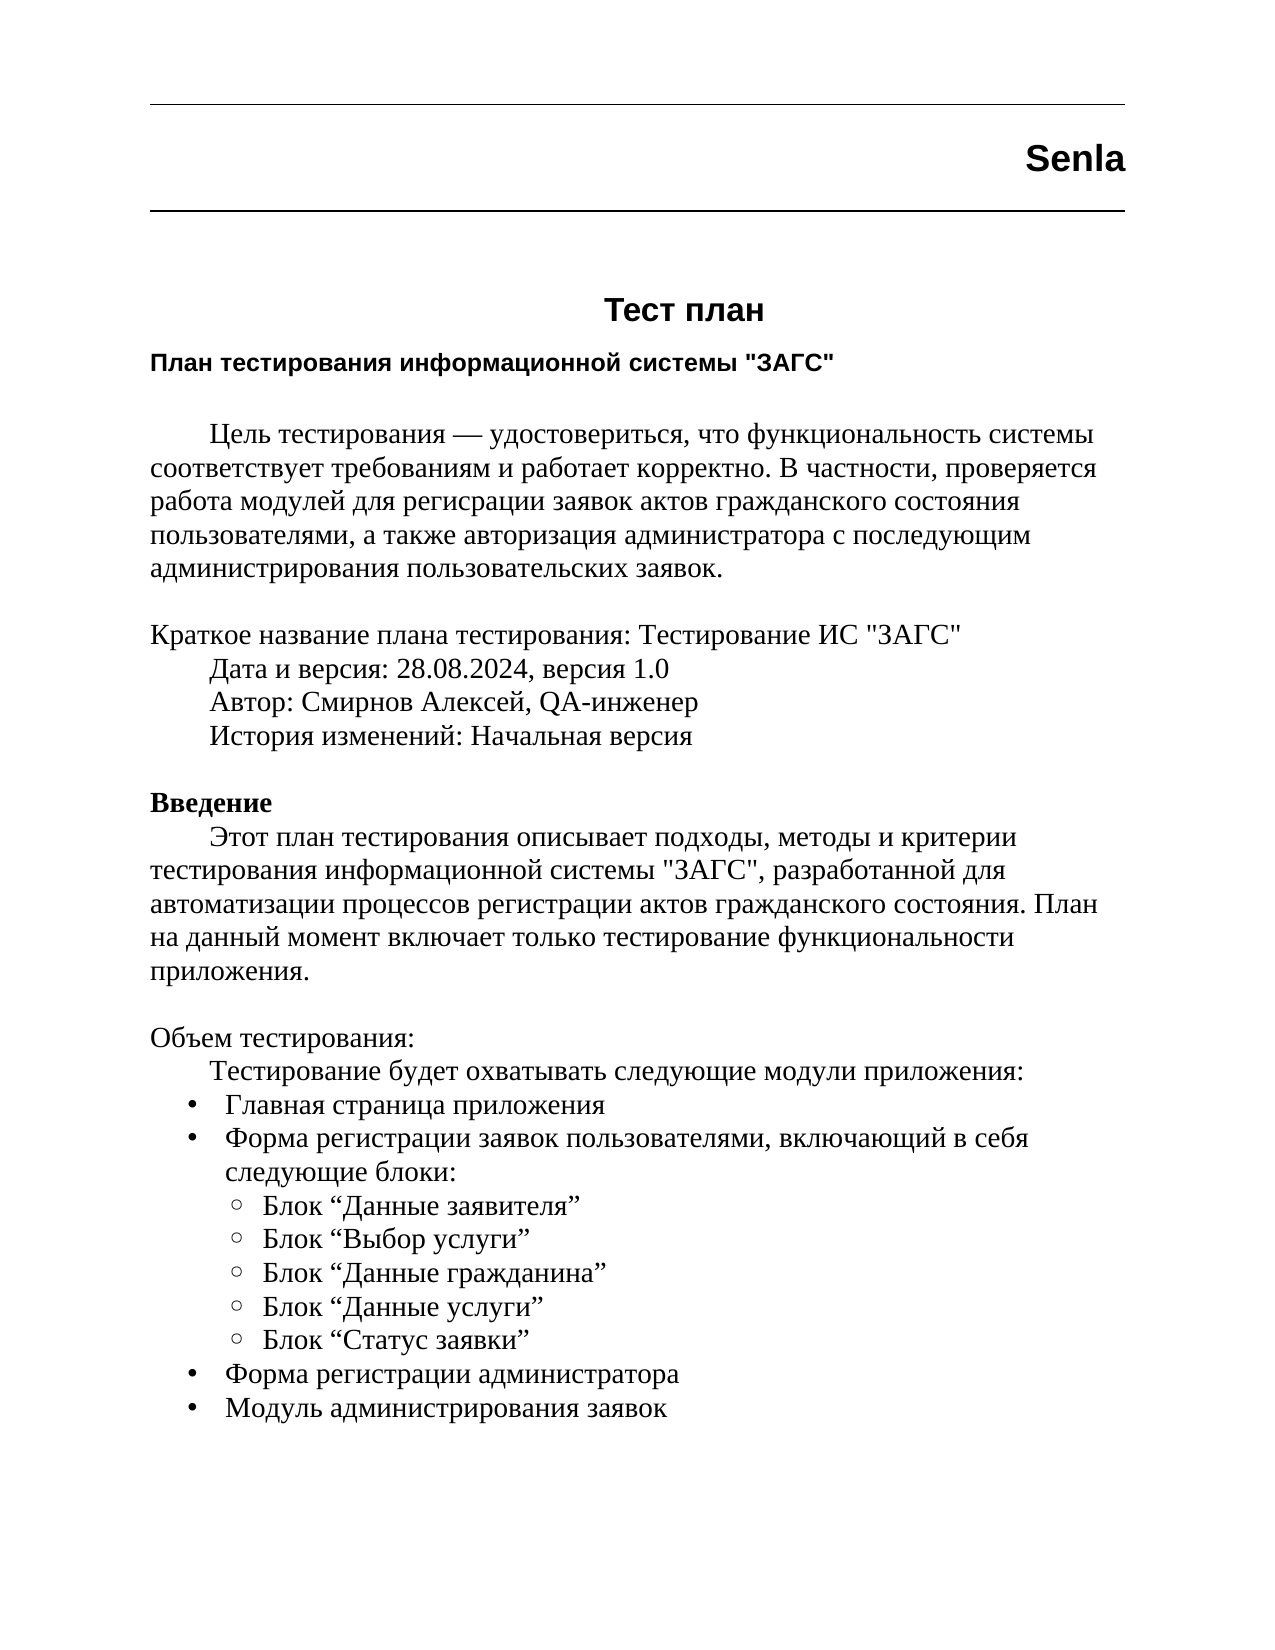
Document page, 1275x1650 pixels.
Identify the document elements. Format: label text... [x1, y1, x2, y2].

text Краткое название плана тестирования: Тестирование ИС "ЗАГС" [150, 617, 1125, 651]
list Блок “Данные гражданина” [225, 1255, 1125, 1289]
list Форма регистрации администратора [187, 1356, 1125, 1390]
text Дата и версия: 28.08.2024, версия 1.0 [150, 651, 1125, 684]
title Тест план [197, 290, 1125, 329]
list Модуль администрирования заявок [187, 1390, 1125, 1423]
text Тестирование будет охватывать следующие модули приложения: [150, 1053, 1125, 1087]
list Форма регистрации заявок пользователями, включающий в себя следующие блоки: [187, 1121, 1125, 1188]
text Введение [150, 785, 1125, 819]
list Блок “Данные услуги” [225, 1289, 1125, 1322]
text Цель тестирования — удостовериться, что функциональность системы соответствует требованиям и работает корректно. В частности, проверяется работа модулей для регисрации заявок актов гражданского состояния пользователями, а также авторизация администратора с последующим администрирования пользовательских заявок. [150, 416, 1125, 584]
list Блок “Выбор услуги” [225, 1221, 1125, 1255]
list Главная страница приложения [187, 1087, 1125, 1121]
list Блок “Данные заявителя” [225, 1188, 1125, 1221]
text Объем тестирования: [150, 1020, 1125, 1053]
subtitle План тестирования информационной системы "ЗАГС" [150, 348, 1125, 376]
text История изменений: Начальная версия [150, 718, 1125, 752]
text Автор: Смирнов Алексей, QA-инженер [150, 684, 1125, 718]
list Блок “Статус заявки” [225, 1322, 1125, 1356]
text Этот план тестирования описывает подходы, методы и критерии тестирования информационной системы "ЗАГС", разработанной для автоматизации процессов регистрации актов гражданского состояния. План на данный момент включает только тестирование функциональности приложения. [150, 819, 1125, 986]
